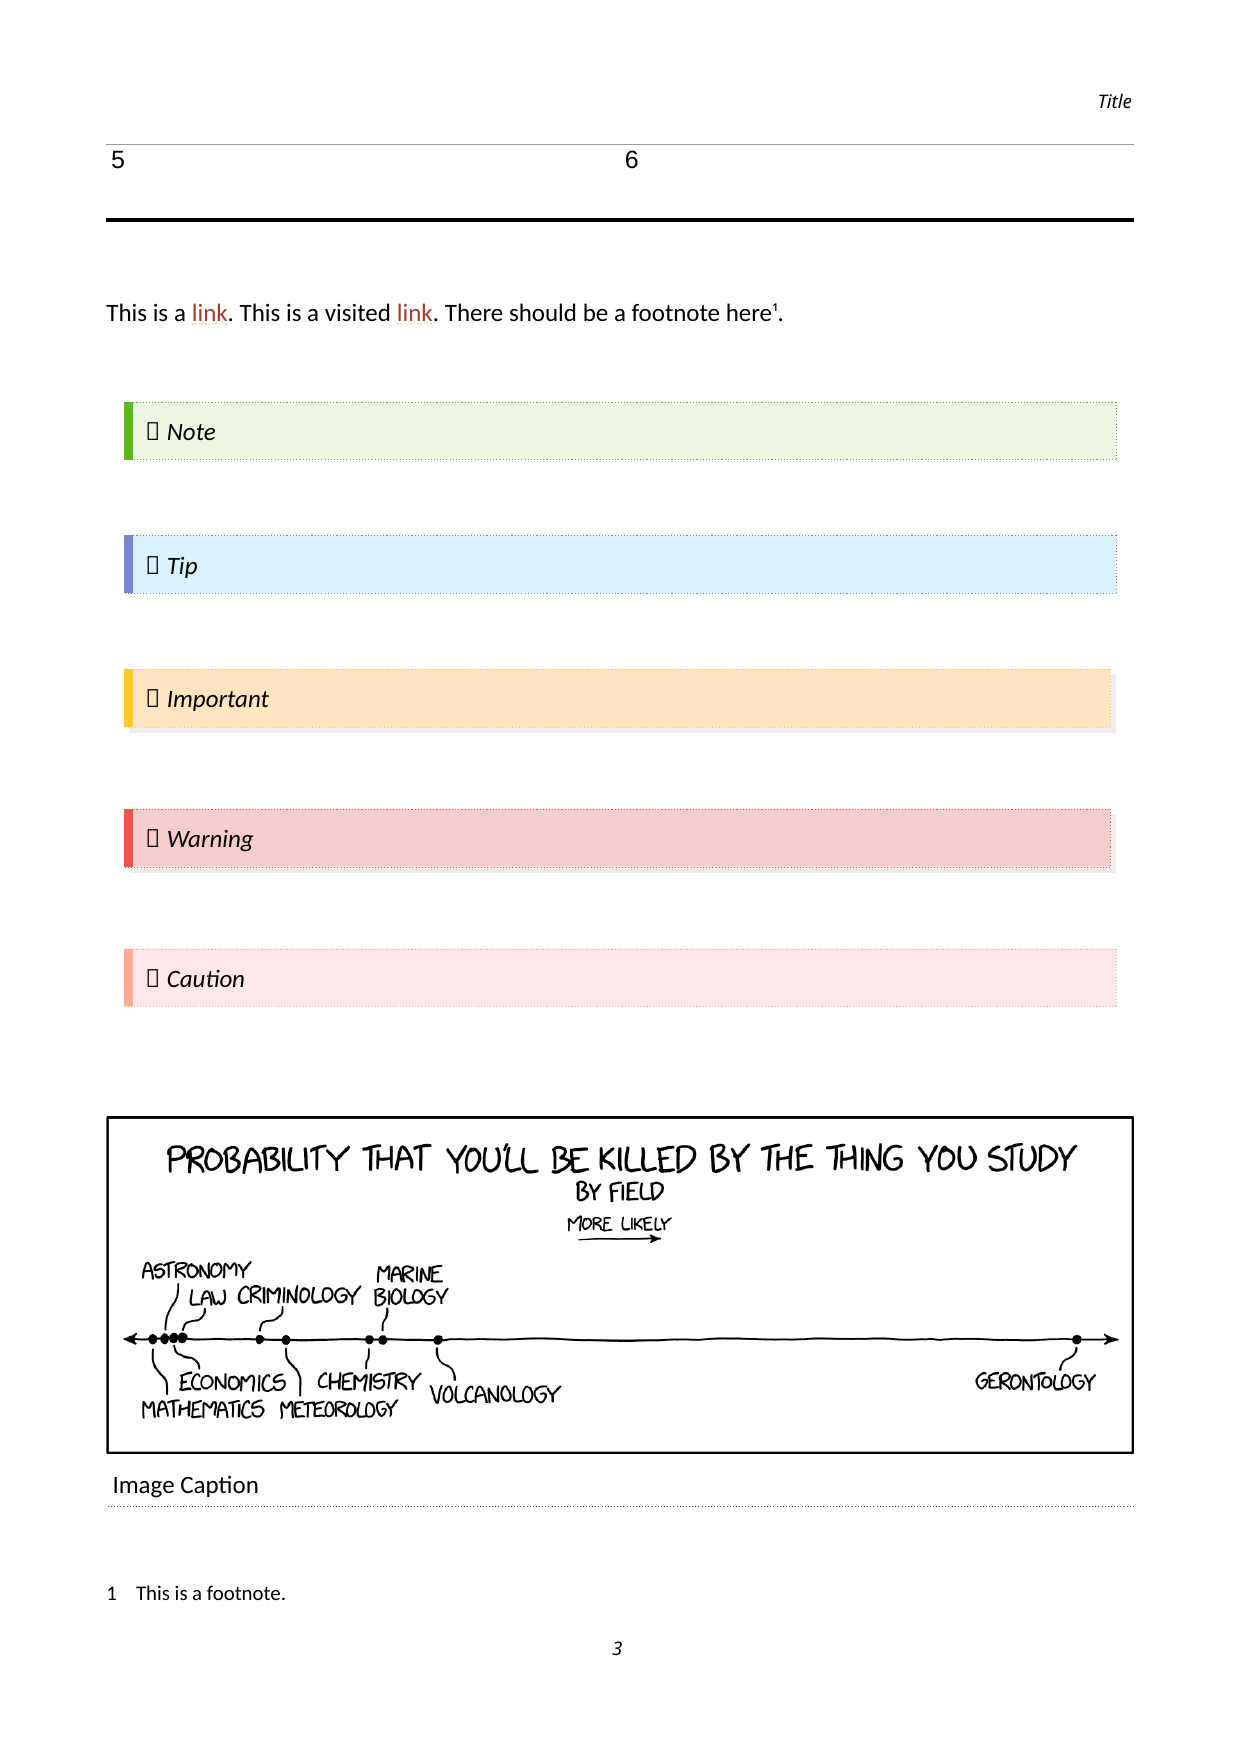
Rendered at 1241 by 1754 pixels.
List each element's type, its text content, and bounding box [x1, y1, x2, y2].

text Image Caption [106, 1454, 1134, 1506]
text 💡 Note [133, 402, 1116, 459]
text 🧨 Warning [133, 809, 1110, 867]
picture [106, 1116, 1134, 1454]
table_cell 6 [620, 145, 1134, 218]
text This is a footnote. [106, 1580, 1134, 1605]
text 🚦 Tip [133, 535, 1116, 593]
text 🚨 Important [133, 669, 1110, 727]
text This is a link. This is a visited link. There should be a footnote here. [106, 297, 1134, 327]
table_cell 5 [106, 145, 620, 218]
text 🚧 Caution [124, 948, 1116, 1006]
